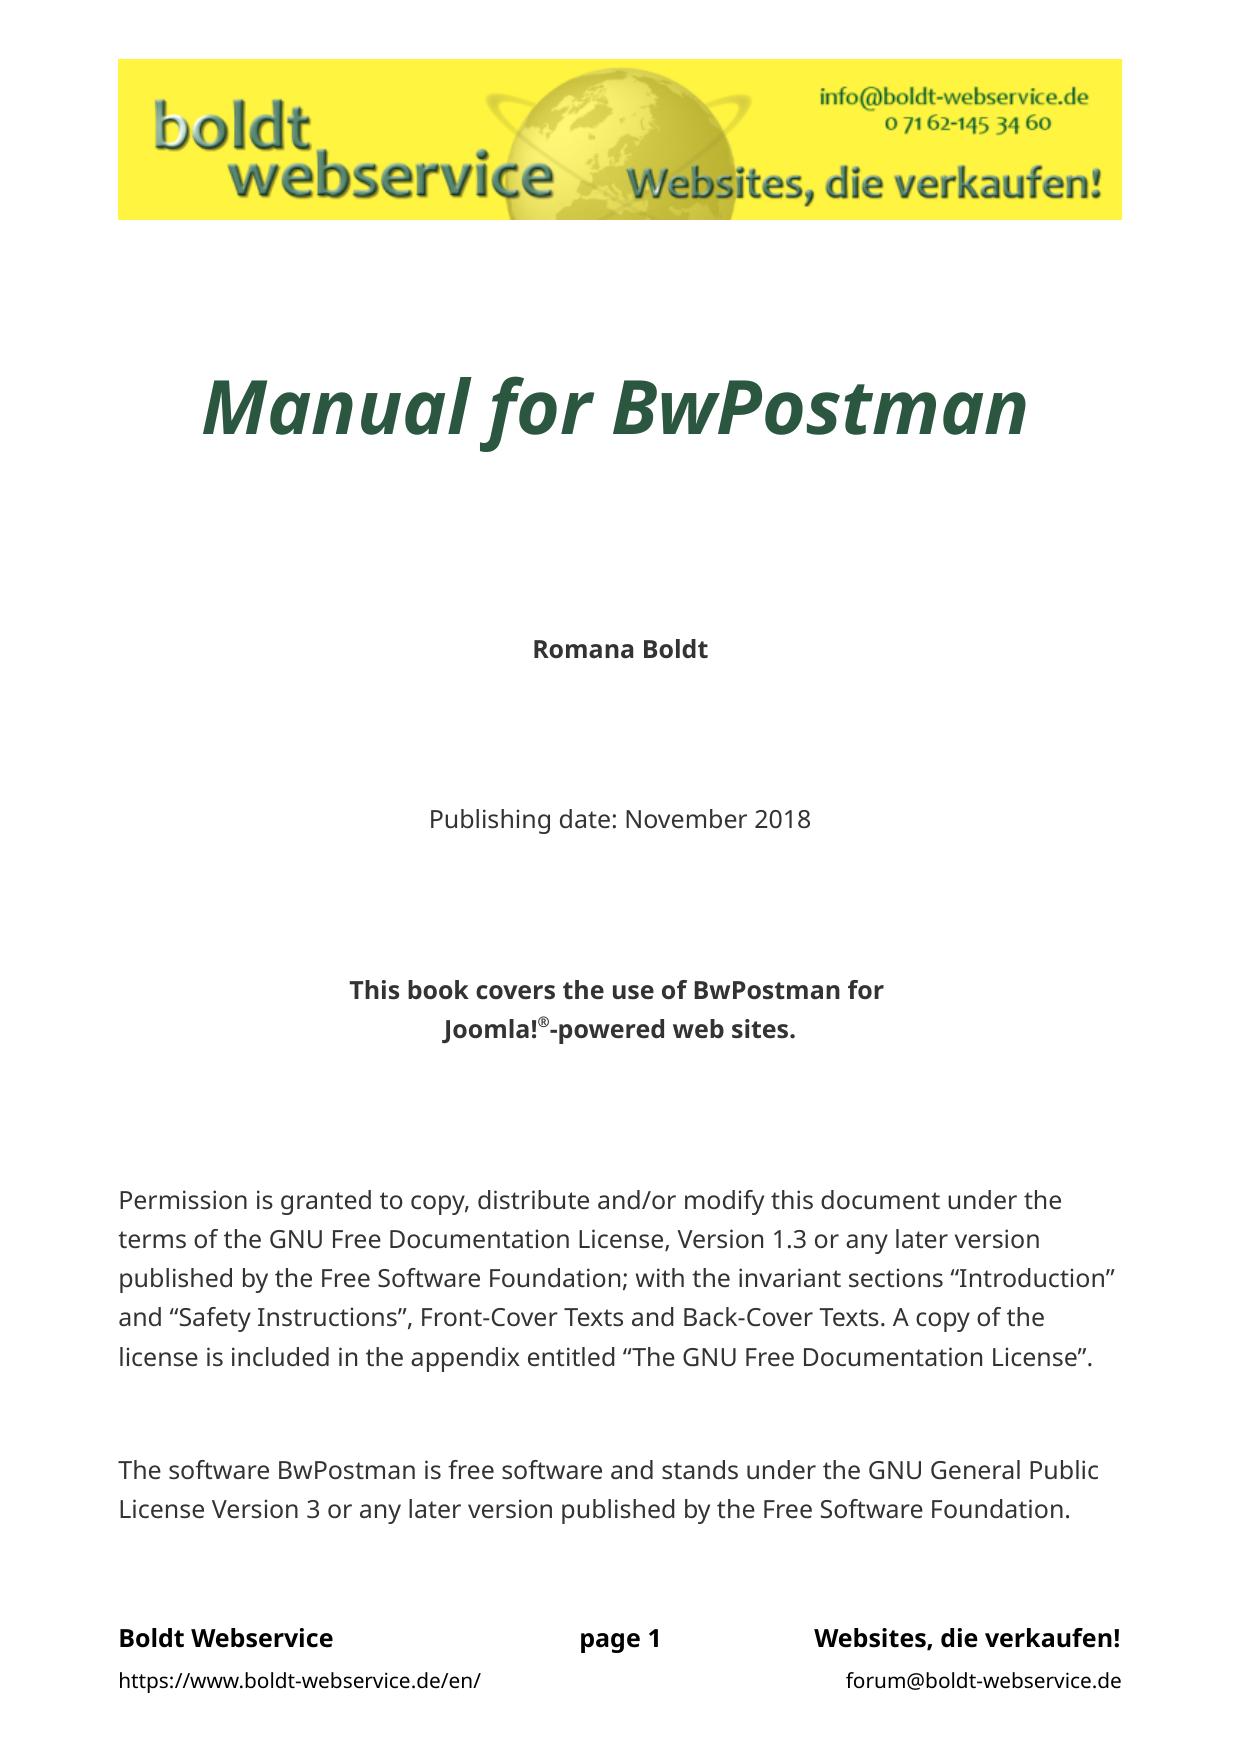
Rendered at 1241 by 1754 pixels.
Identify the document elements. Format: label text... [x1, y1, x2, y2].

text The software BwPostman is free software and stands under the GNU General Public License Version 3 or any later version published by the Free Software Foundation. [118, 1453, 1122, 1526]
text Publishing date: November 2018 [118, 802, 1122, 836]
text Permission is granted to copy, distribute and/or modify this document under the terms of the GNU Free Documentation License, Version 1.3 or any later version published by the Free Software Foundation; with the invariant sections “Introduction” and “Safety Instructions”, Front-Cover Texts and Back-Cover Texts. A copy of the license is included in the appendix entitled “The GNU Free Documentation License”. [118, 1183, 1122, 1373]
text Manual for BwPostman [118, 354, 1122, 457]
picture [118, 59, 1123, 220]
text Romana Boldt [118, 632, 1122, 666]
text This book covers the use of BwPostman for Joomla!®-powered web sites. [118, 973, 1122, 1046]
